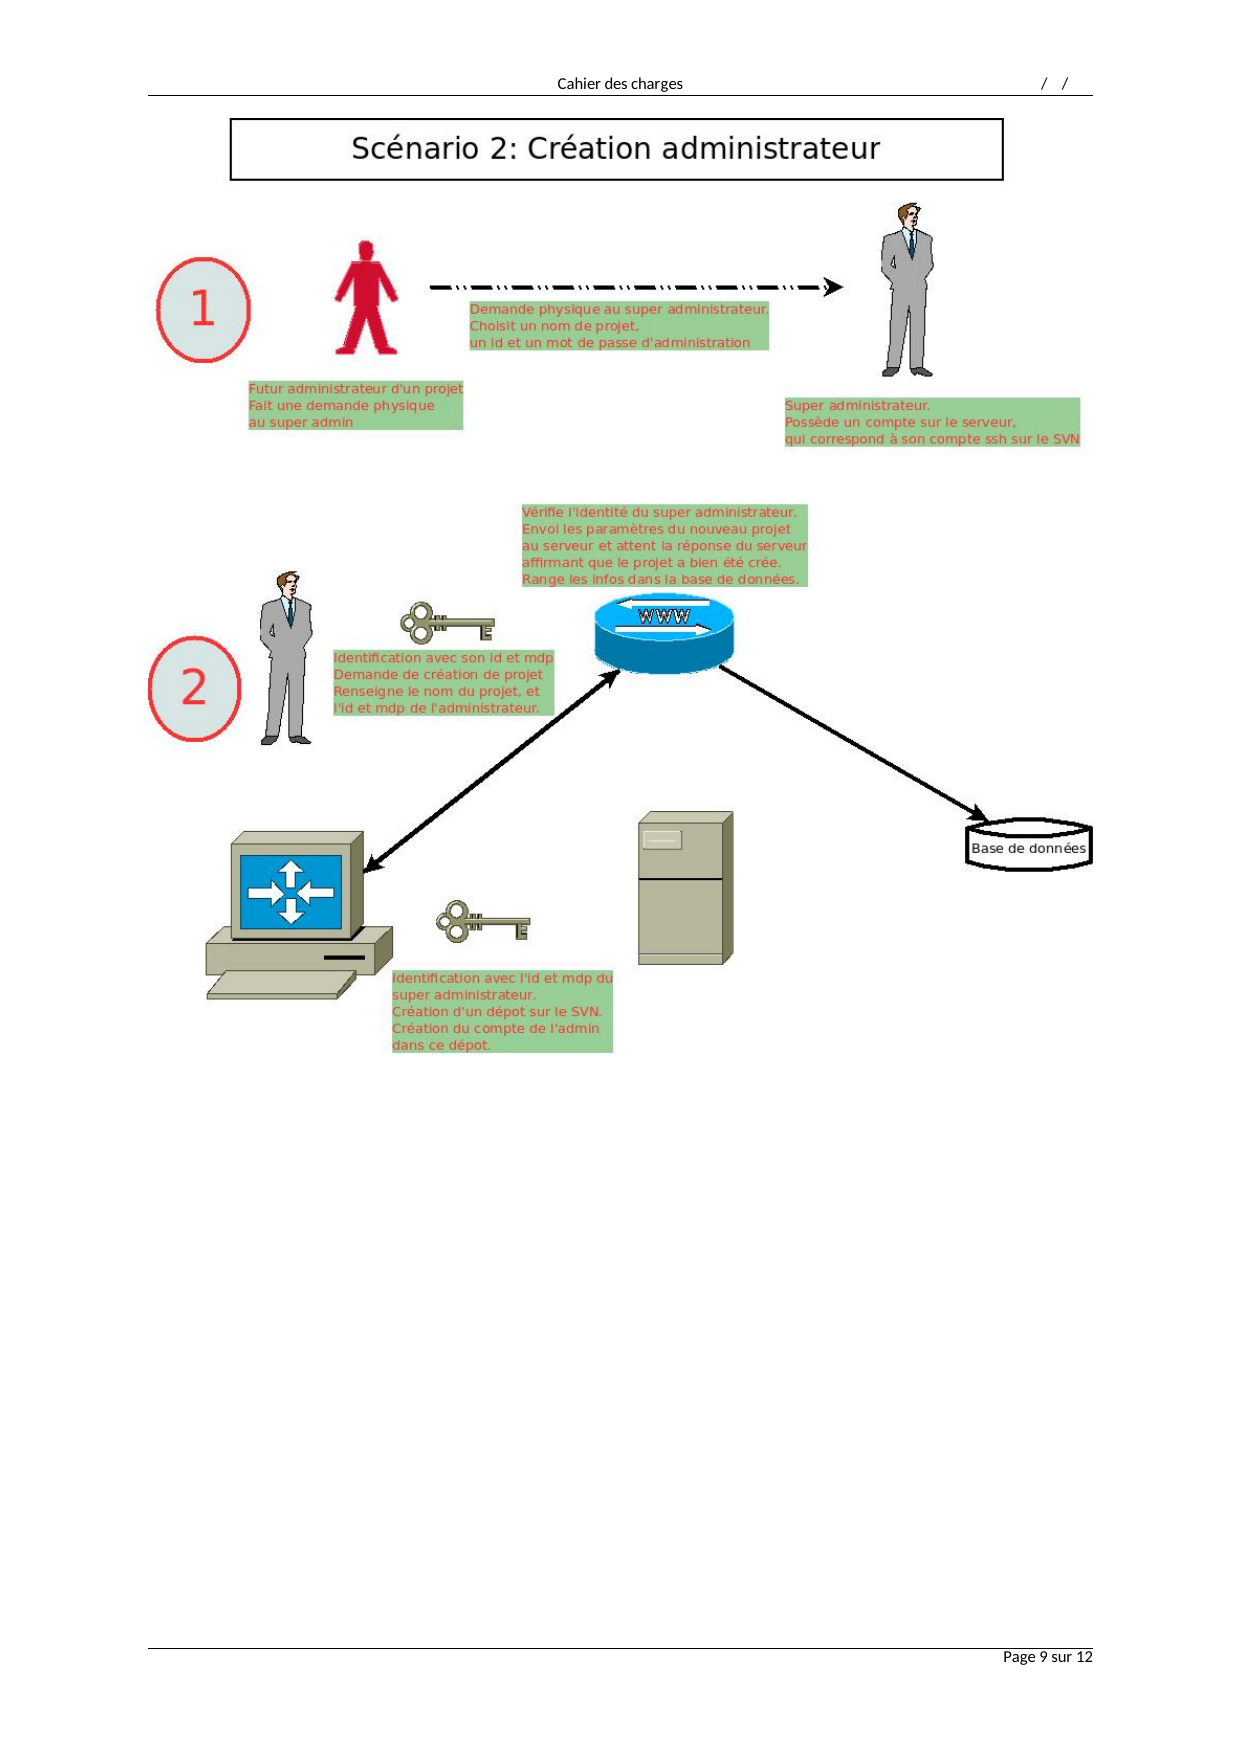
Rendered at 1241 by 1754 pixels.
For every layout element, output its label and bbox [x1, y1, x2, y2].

picture [147, 118, 1094, 1055]
